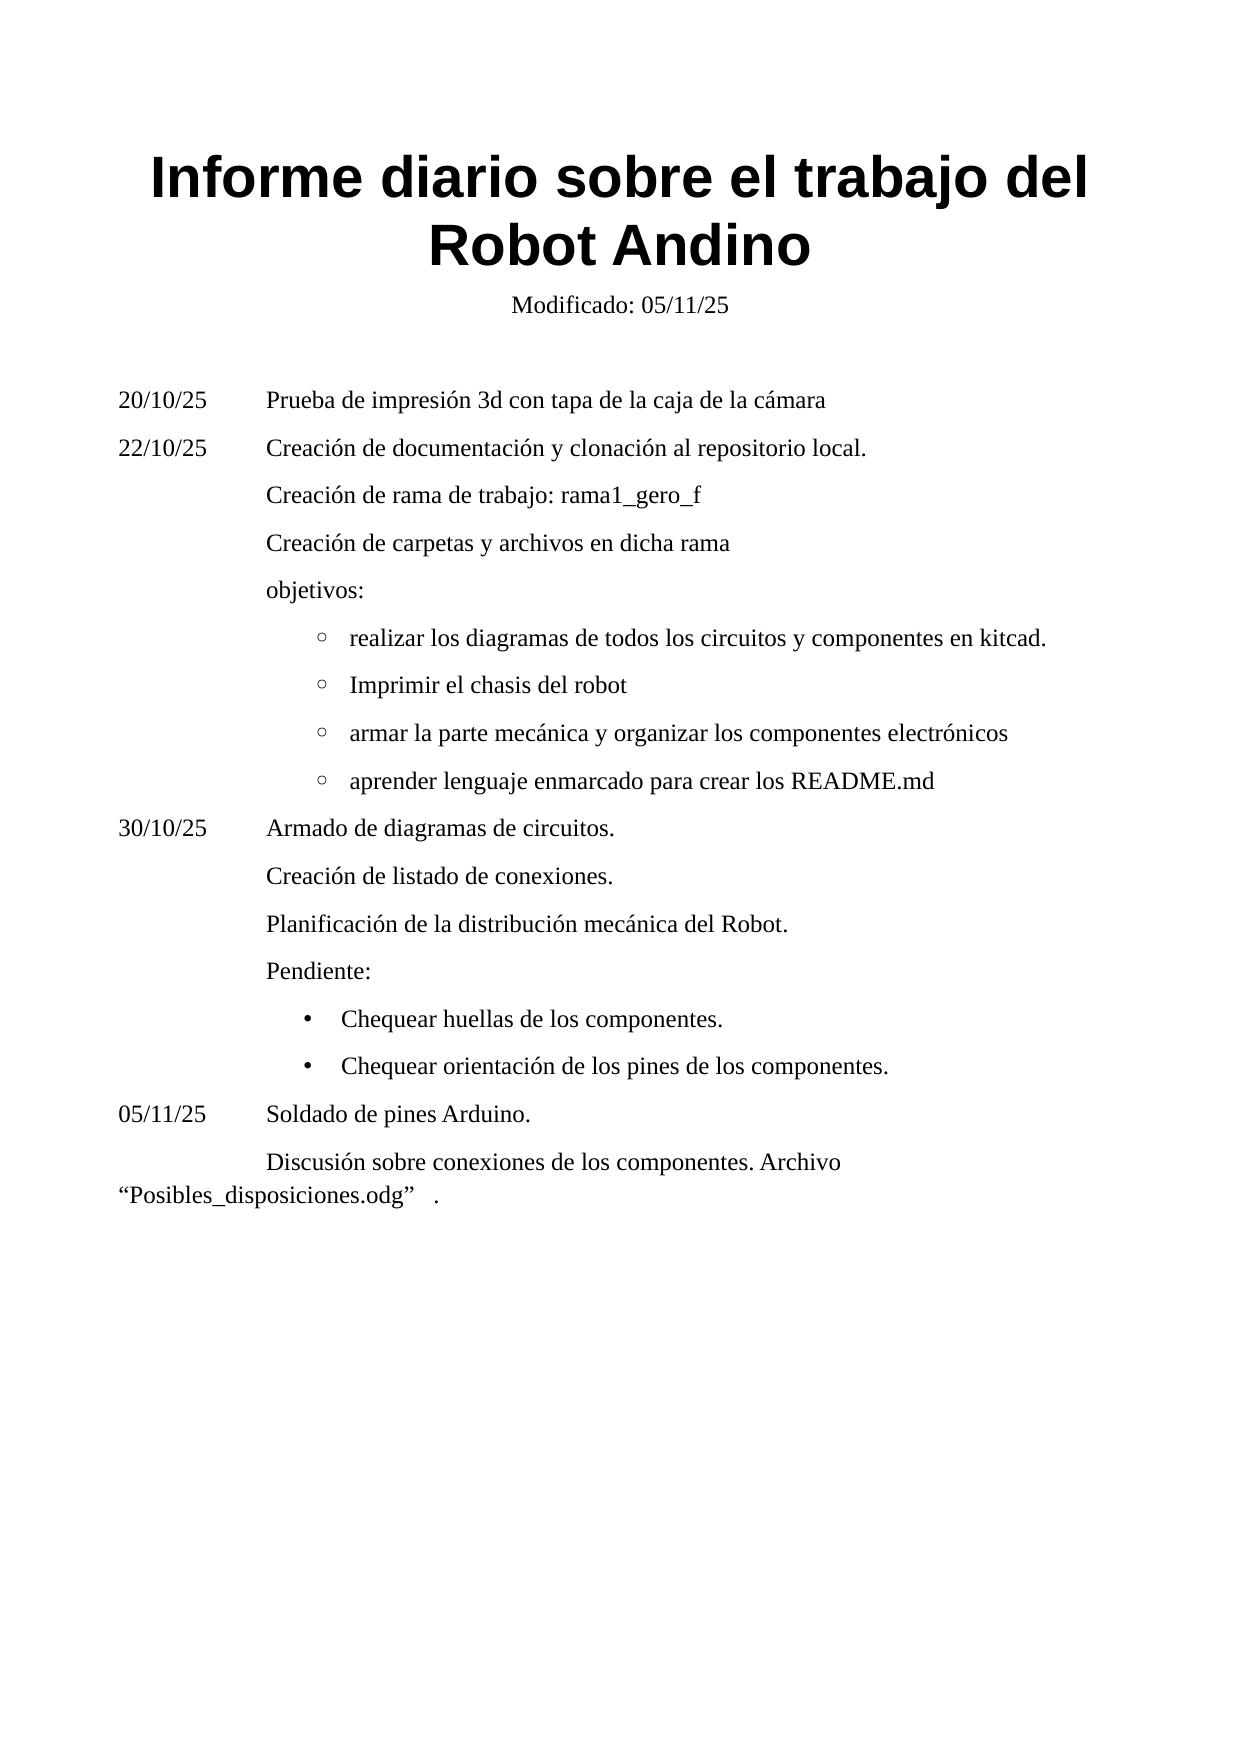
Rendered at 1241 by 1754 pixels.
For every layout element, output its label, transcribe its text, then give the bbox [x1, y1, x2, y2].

text Creación de rama de trabajo: rama1_gero_f [118, 480, 1122, 509]
list Imprimir el chasis del robot [312, 671, 1122, 699]
list Chequear orientación de los pines de los componentes. [303, 1051, 1122, 1080]
text Modificado: 05/11/25 [118, 290, 1122, 318]
text 22/10/25 Creación de documentación y clonación al repositorio local. [118, 433, 1122, 461]
list armar la parte mecánica y organizar los componentes electrónicos [312, 718, 1122, 747]
text Pendiente: [118, 956, 1122, 985]
list realizar los diagramas de todos los circuitos y componentes en kitcad. [312, 623, 1122, 652]
title Informe diario sobre el trabajo del Robot Andino [118, 143, 1122, 277]
text objetivos: [118, 575, 1122, 604]
text 20/10/25 Prueba de impresión 3d con tapa de la caja de la cámara [118, 385, 1122, 414]
text Creación de carpetas y archivos en dicha rama [118, 528, 1122, 557]
text Discusión sobre conexiones de los componentes. Archivo “Posibles_disposiciones.odg” . [118, 1147, 1122, 1208]
text 30/10/25 Armado de diagramas de circuitos. [118, 813, 1122, 842]
text Creación de listado de conexiones. [118, 861, 1122, 890]
text 05/11/25 Soldado de pines Arduino. [118, 1099, 1122, 1128]
text Planificación de la distribución mecánica del Robot. [118, 909, 1122, 937]
list Chequear huellas de los componentes. [303, 1004, 1122, 1033]
list aprender lenguaje enmarcado para crear los README.md [312, 766, 1122, 794]
